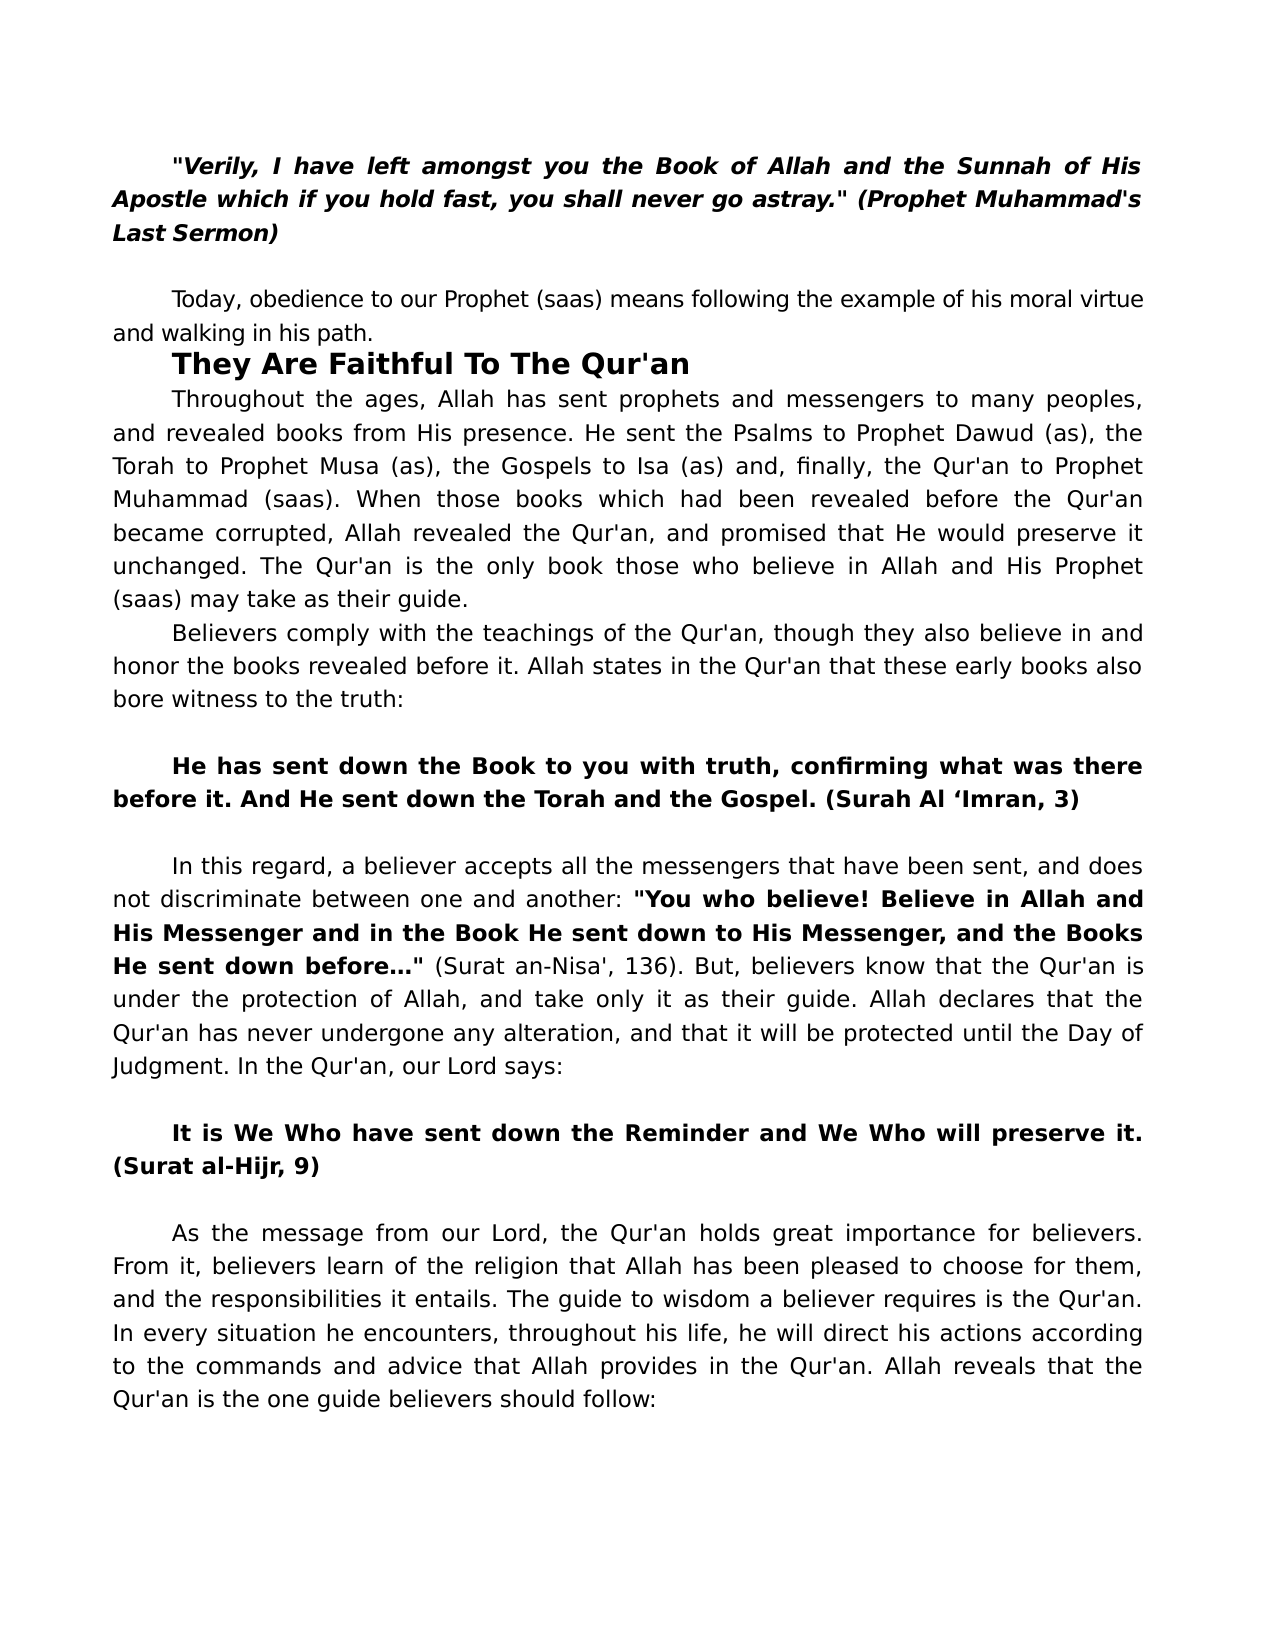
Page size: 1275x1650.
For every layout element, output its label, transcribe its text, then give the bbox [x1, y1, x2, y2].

text "Verily, I have left amongst you the Book of Allah and the Sunnah of His Apostle which if you hold fast, you shall never go astray." (Prophet Muhammad's Last Sermon) [112, 148, 1145, 248]
text Throughout the ages, Allah has sent prophets and messengers to many peoples, and revealed books from His presence. He sent the Psalms to Prophet Dawud (as), the Torah to Prophet Musa (as), the Gospels to Isa (as) and, finally, the Qur'an to Prophet Muhammad (saas). When those books which had been revealed before the Qur'an became corrupted, Allah revealed the Qur'an, and promised that He would preserve it unchanged. The Qur'an is the only book those who believe in Allah and His Prophet (saas) may take as their guide. [112, 381, 1145, 614]
text He has sent down the Book to you with truth, confirming what was there before it. And He sent down the Torah and the Gospel. (Surah Al ‘Imran, 3) [112, 748, 1145, 814]
text It is We Who have sent down the Reminder and We Who will preserve it. (Surat al-Hijr, 9) [112, 1114, 1145, 1181]
text As the message from our Lord, the Qur'an holds great importance for believers. From it, believers learn of the religion that Allah has been pleased to choose for them, and the responsibilities it entails. The guide to wisdom a believer requires is the Qur'an. In every situation he encounters, throughout his life, he will direct his actions according to the commands and advice that Allah provides in the Qur'an. Allah reveals that the Qur'an is the one guide believers should follow: [112, 1214, 1145, 1414]
text They Are Faithful To The Qur'an [112, 348, 1145, 381]
text In this regard, a believer accepts all the messengers that have been sent, and does not discriminate between one and another: "You who believe! Believe in Allah and His Messenger and in the Book He sent down to His Messenger, and the Books He sent down before…" (Surat an-Nisa', 136). But, believers know that the Qur'an is under the protection of Allah, and take only it as their guide. Allah declares that the Qur'an has never undergone any alteration, and that it will be protected until the Day of Judgment. In the Qur'an, our Lord says: [112, 848, 1145, 1081]
text Believers comply with the teachings of the Qur'an, though they also believe in and honor the books revealed before it. Allah states in the Qur'an that these early books also bore witness to the truth: [112, 614, 1145, 714]
text Today, obedience to our Prophet (saas) means following the example of his moral virtue and walking in his path. [112, 281, 1145, 348]
